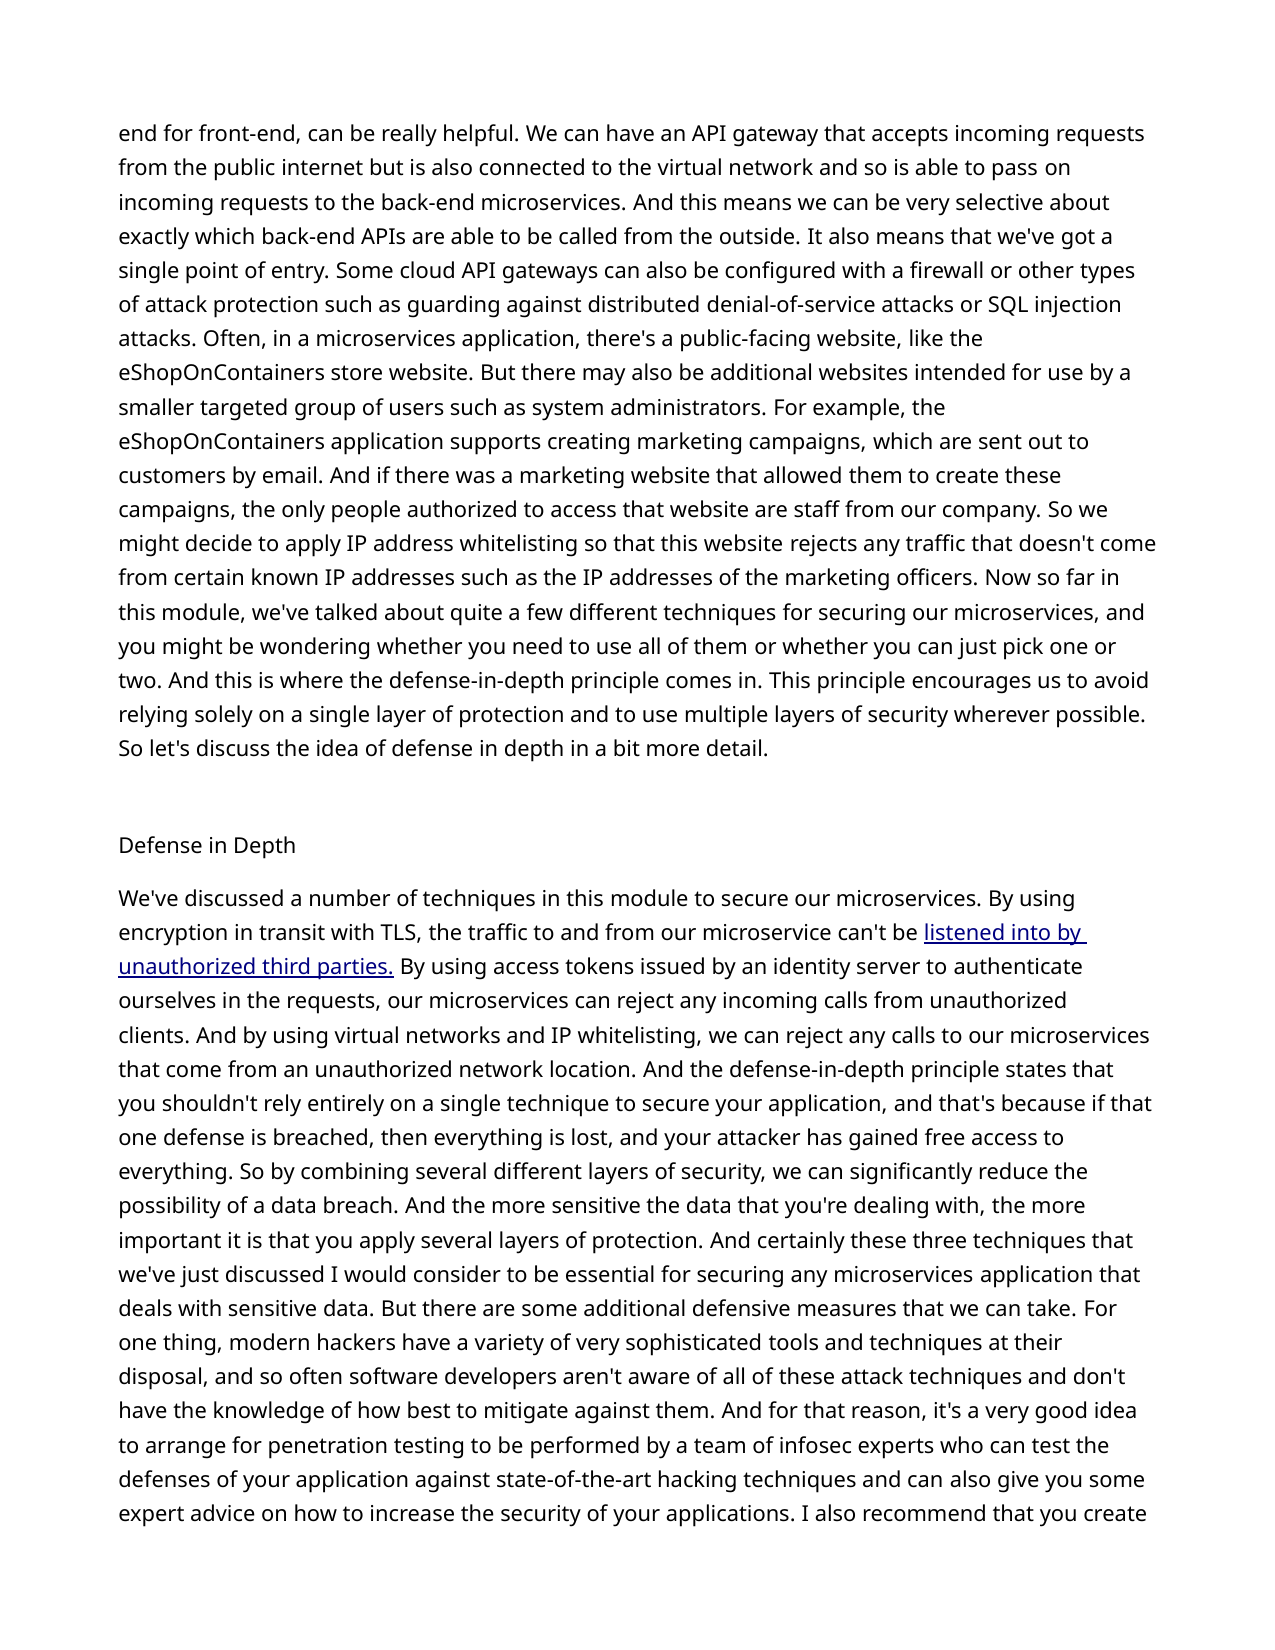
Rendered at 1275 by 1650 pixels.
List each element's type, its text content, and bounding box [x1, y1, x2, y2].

text end for front-end, can be really helpful. We can have an API gateway that accepts incoming requests from the public internet but is also connected to the virtual network and so is able to pass on incoming requests to the back-end microservices. And this means we can be very selective about exactly which back-end APIs are able to be called from the outside. It also means that we've got a single point of entry. Some cloud API gateways can also be configured with a firewall or other types of attack protection such as guarding against distributed denial-of-service attacks or SQL injection attacks. Often, in a microservices application, there's a public-facing website, like the eShopOnContainers store website. But there may also be additional websites intended for use by a smaller targeted group of users such as system administrators. For example, the eShopOnContainers application supports creating marketing campaigns, which are sent out to customers by email. And if there was a marketing website that allowed them to create these campaigns, the only people authorized to access that website are staff from our company. So we might decide to apply IP address whitelisting so that this website rejects any traffic that doesn't come from certain known IP addresses such as the IP addresses of the marketing officers. Now so far in this module, we've talked about quite a few different techniques for securing our microservices, and you might be wondering whether you need to use all of them or whether you can just pick one or two. And this is where the defense-in-depth principle comes in. This principle encourages us to avoid relying solely on a single layer of protection and to use multiple layers of security wherever possible. So let's discuss the idea of defense in depth in a bit more detail. [118, 118, 1157, 763]
text We've discussed a number of techniques in this module to secure our microservices. By using encryption in transit with TLS, the traffic to and from our microservice can't be listened into by unauthorized third parties. By using access tokens issued by an identity server to authenticate ourselves in the requests, our microservices can reject any incoming calls from unauthorized clients. And by using virtual networks and IP whitelisting, we can reject any calls to our microservices that come from an unauthorized network location. And the defense-in-depth principle states that you shouldn't rely entirely on a single technique to secure your application, and that's because if that one defense is breached, then everything is lost, and your attacker has gained free access to everything. So by combining several different layers of security, we can significantly reduce the possibility of a data breach. And the more sensitive the data that you're dealing with, the more important it is that you apply several layers of protection. And certainly these three techniques that we've just discussed I would consider to be essential for securing any microservices application that deals with sensitive data. But there are some additional defensive measures that we can take. For one thing, modern hackers have a variety of very sophisticated tools and techniques at their disposal, and so often software developers aren't aware of all of these attack techniques and don't have the knowledge of how best to mitigate against them. And for that reason, it's a very good idea to arrange for penetration testing to be performed by a team of infosec experts who can test the defenses of your application against state-of-the-art hacking techniques and can also give you some expert advice on how to increase the security of your applications. I also recommend that you create [118, 883, 1157, 1528]
subtitle Defense in Depth [118, 830, 1157, 859]
